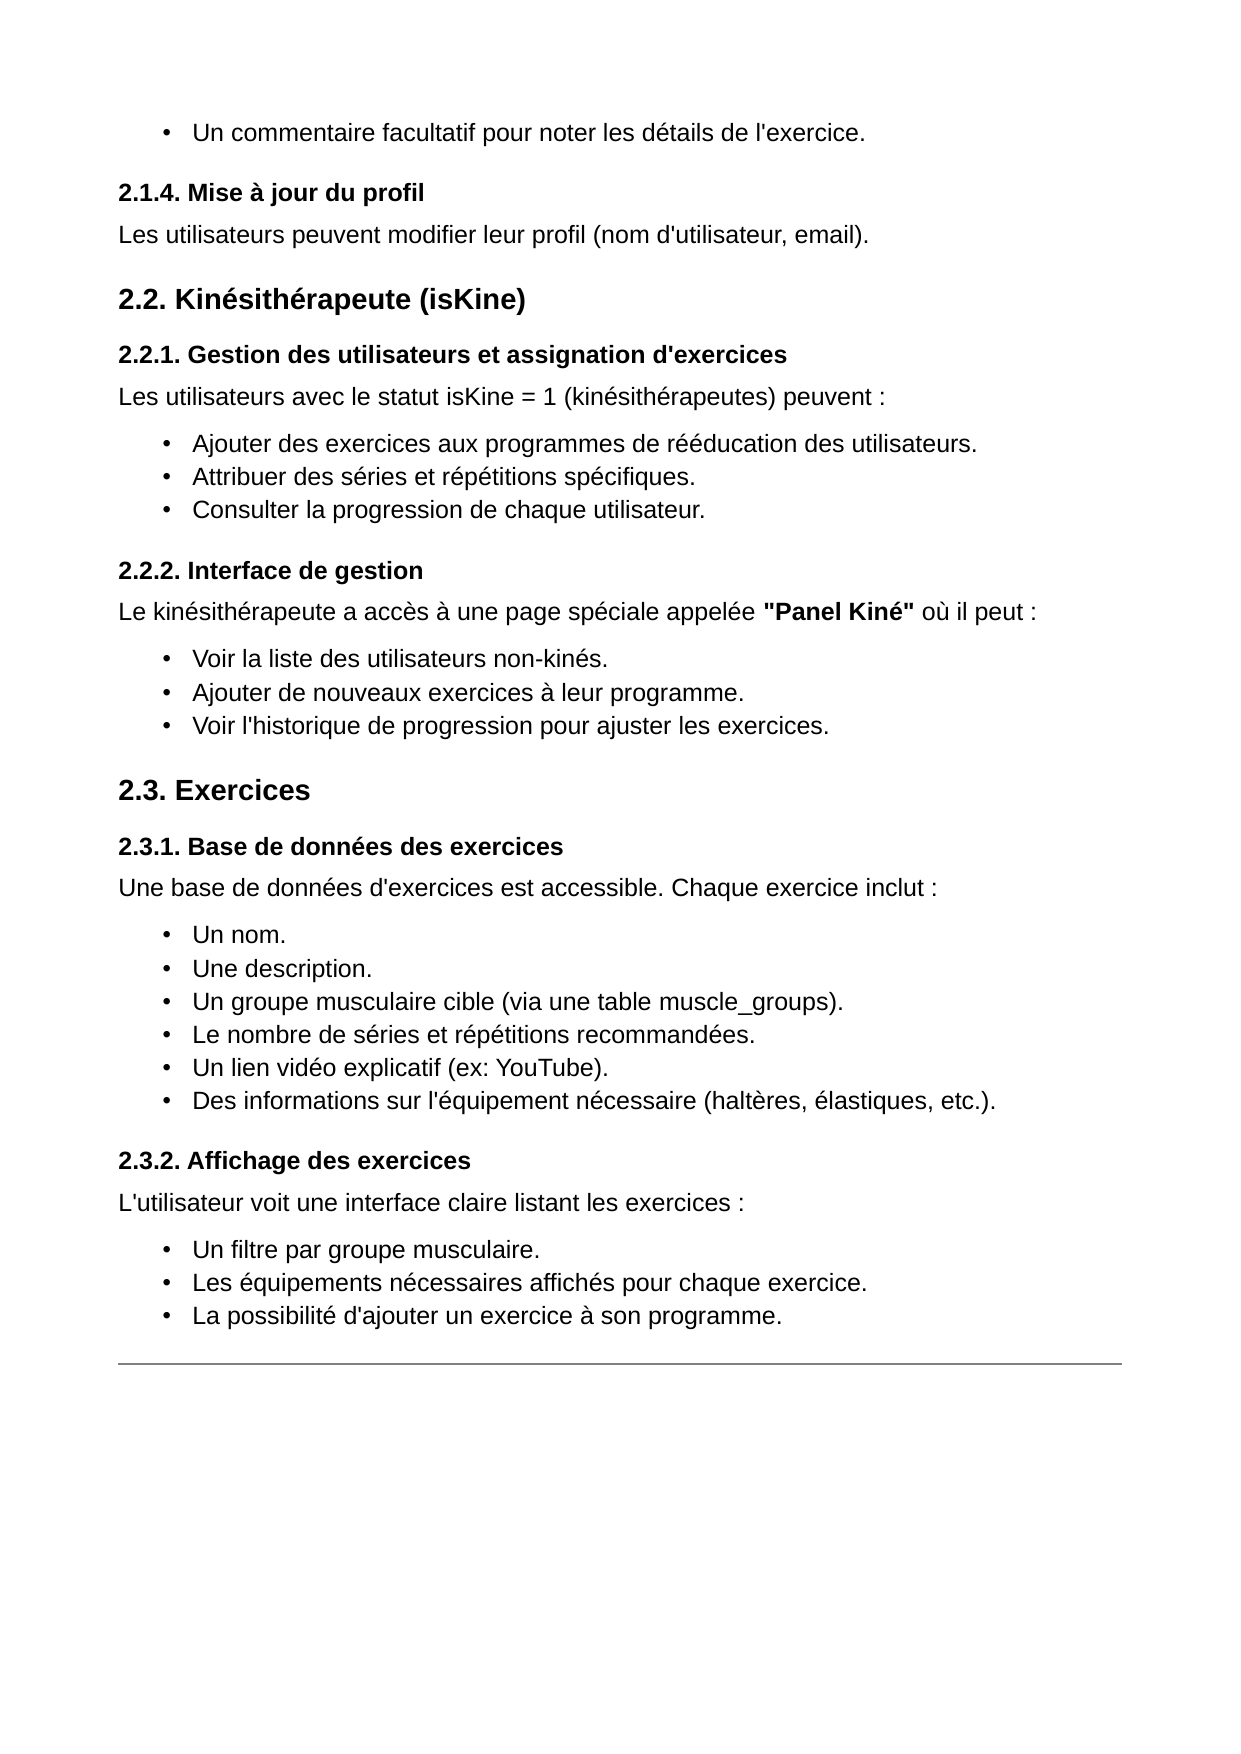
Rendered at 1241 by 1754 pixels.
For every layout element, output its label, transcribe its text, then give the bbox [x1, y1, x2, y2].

list Le nombre de séries et répétitions recommandées. [162, 1020, 1122, 1049]
text Les utilisateurs avec le statut isKine = 1 (kinésithérapeutes) peuvent : [118, 382, 1122, 410]
list Ajouter de nouveaux exercices à leur programme. [162, 678, 1122, 706]
subtitle 2.3. Exercices [118, 773, 1122, 807]
text Une base de données d'exercices est accessible. Chaque exercice inclut : [118, 873, 1122, 902]
text L'utilisateur voit une interface claire listant les exercices : [118, 1187, 1122, 1216]
list Attribuer des séries et répétitions spécifiques. [162, 462, 1122, 491]
list Un commentaire facultatif pour noter les détails de l'exercice. [162, 118, 1122, 147]
list La possibilité d'ajouter un exercice à son programme. [162, 1301, 1122, 1330]
list Les équipements nécessaires affichés pour chaque exercice. [162, 1268, 1122, 1297]
subtitle 2.3.1. Base de données des exercices [118, 832, 1122, 860]
list Voir l'historique de progression pour ajuster les exercices. [162, 711, 1122, 739]
text Les utilisateurs peuvent modifier leur profil (nom d'utilisateur, email). [118, 219, 1122, 248]
subtitle 2.2.1. Gestion des utilisateurs et assignation d'exercices [118, 340, 1122, 369]
list Des informations sur l'équipement nécessaire (haltères, élastiques, etc.). [162, 1086, 1122, 1115]
subtitle 2.1.4. Mise à jour du profil [118, 178, 1122, 207]
list Un lien vidéo explicatif (ex: YouTube). [162, 1053, 1122, 1082]
subtitle 2.2.2. Interface de gestion [118, 556, 1122, 584]
list Une description. [162, 953, 1122, 982]
list Consulter la progression de chaque utilisateur. [162, 495, 1122, 524]
list Voir la liste des utilisateurs non-kinés. [162, 644, 1122, 673]
list Ajouter des exercices aux programmes de rééducation des utilisateurs. [162, 429, 1122, 458]
subtitle 2.3.2. Affichage des exercices [118, 1146, 1122, 1175]
text Le kinésithérapeute a accès à une page spéciale appelée "Panel Kiné" où il peut : [118, 597, 1122, 626]
list Un groupe musculaire cible (via une table muscle_groups). [162, 987, 1122, 1016]
list Un filtre par groupe musculaire. [162, 1235, 1122, 1264]
subtitle 2.2. Kinésithérapeute (isKine) [118, 282, 1122, 315]
list Un nom. [162, 920, 1122, 949]
